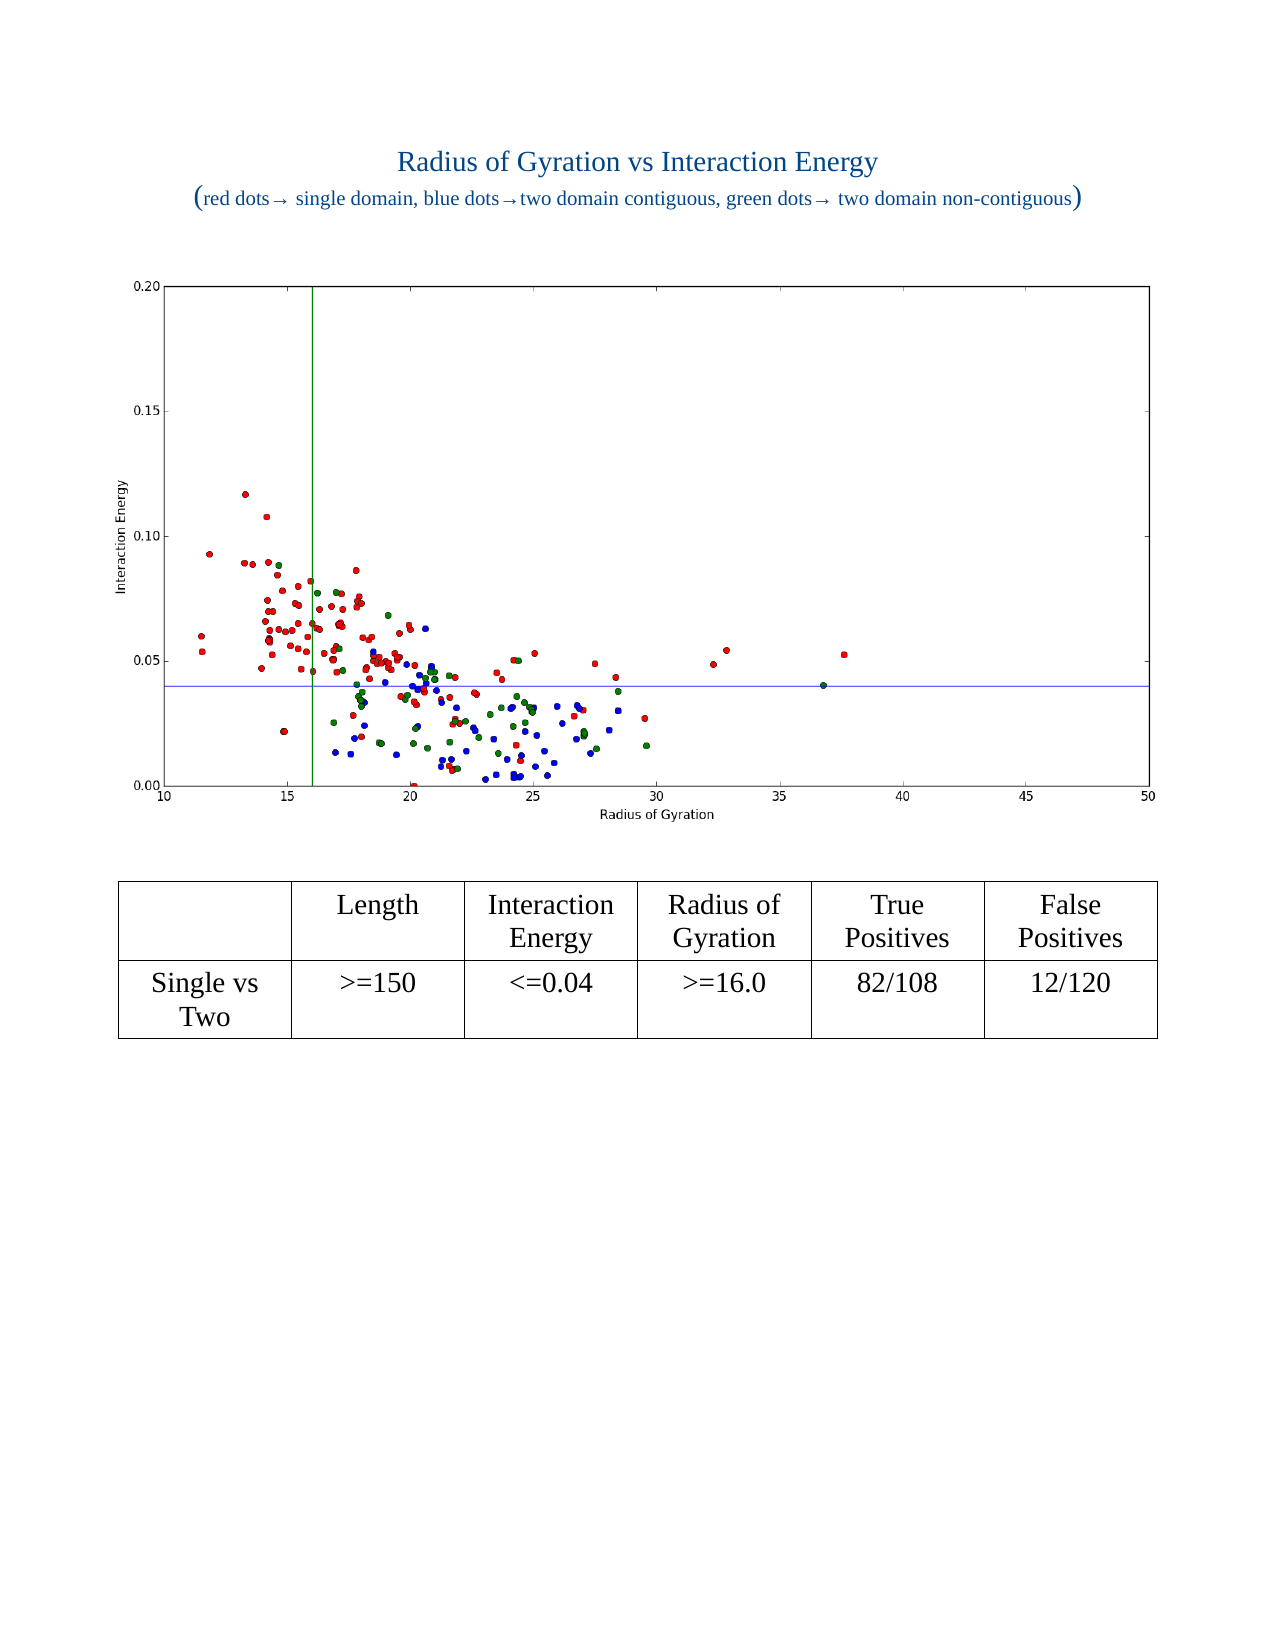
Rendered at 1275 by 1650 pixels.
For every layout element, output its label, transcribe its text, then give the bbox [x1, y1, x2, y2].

table_header Radius of Gyration [638, 882, 811, 959]
text Radius of Gyration vs Interaction Energy [118, 144, 1157, 178]
table_header [119, 882, 291, 959]
table_cell <=0.04 [465, 961, 637, 1038]
table_cell 12/120 [985, 961, 1157, 1038]
table_header Length [292, 882, 464, 959]
table_header Interaction Energy [465, 882, 637, 959]
text (red dots→ single domain, blue dots→two domain contiguous, green dots→ two domain non-contiguous) [118, 178, 1157, 212]
table_cell >=150 [292, 961, 464, 1038]
table_cell 82/108 [812, 961, 984, 1038]
table_header False Positives [985, 882, 1157, 959]
table_header True Positives [812, 882, 984, 959]
table_cell >=16.0 [638, 961, 811, 1038]
table_cell Single vs Two [119, 961, 291, 1038]
picture [5, 225, 1275, 848]
